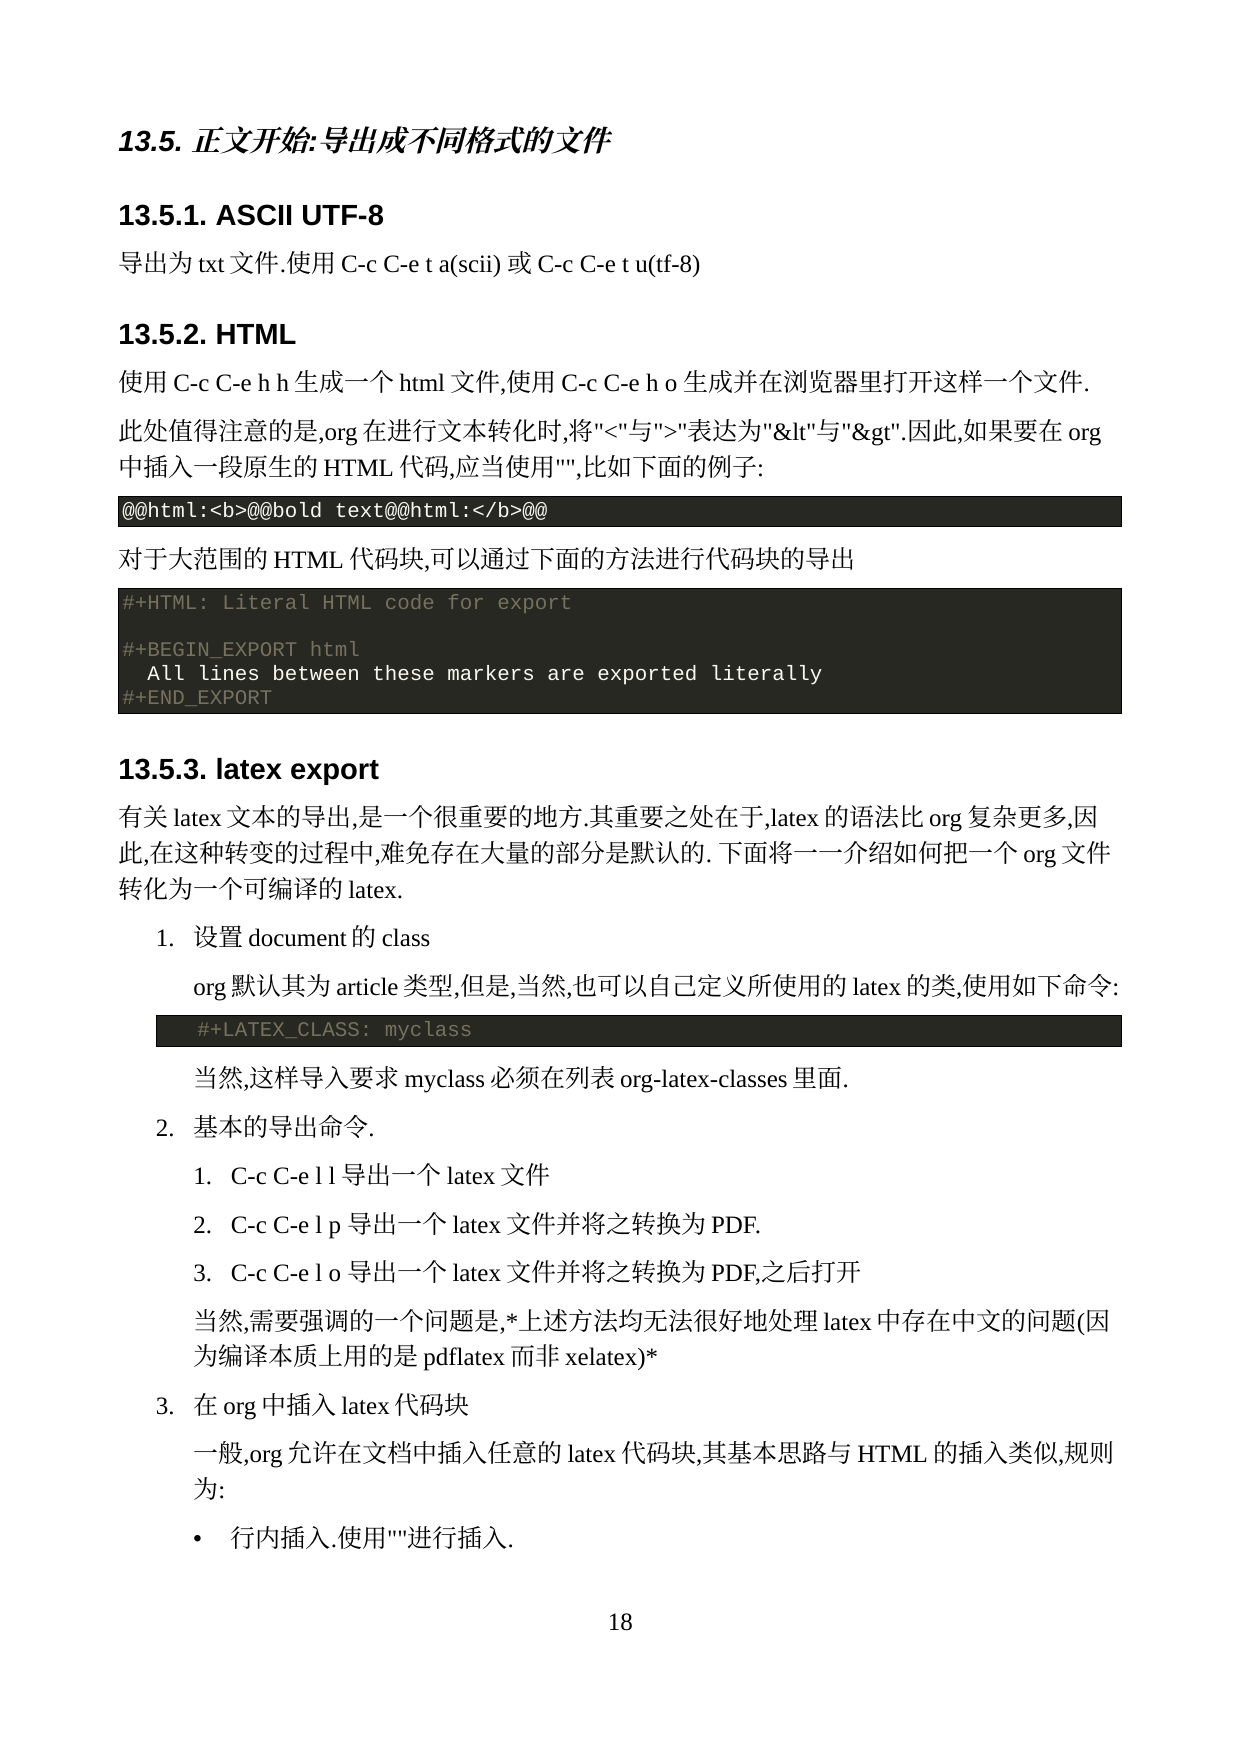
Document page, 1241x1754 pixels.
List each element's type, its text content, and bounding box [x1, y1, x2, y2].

list C-c C-e l o 导出一个latex文件并将之转换为PDF,之后打开 [193, 1253, 1122, 1289]
text 使用C-c C-e h h生成一个html文件,使用C-c C-e h o 生成并在浏览器里打开这样一个文件. [118, 363, 1122, 399]
subtitle ASCII UTF-8 [118, 197, 1122, 231]
text 有关latex文本的导出,是一个很重要的地方.其重要之处在于,latex的语法比org复杂更多,因此,在这种转变的过程中,难免存在大量的部分是默认的. 下面将一一介绍如何把一个org文件转化为一个可编译的latex. [118, 798, 1122, 906]
subtitle 正文开始:导出成不同格式的文件 [118, 118, 1122, 160]
text #+HTML: Literal HTML code for export [119, 589, 1121, 612]
list 当然,这样导入要求myclass必须在列表org-latex-classes里面. [156, 1059, 1122, 1095]
list #+LATEX_CLASS: myclass [157, 1016, 1121, 1046]
list C-c C-e l l 导出一个latex文件 [193, 1156, 1122, 1192]
text #+BEGIN_EXPORT html [119, 636, 1121, 659]
text #+END_EXPORT [119, 683, 1121, 713]
list 一般,org允许在文档中插入任意的latex代码块,其基本思路与HTML的插入类似,规则为: [156, 1434, 1122, 1506]
text 此处值得注意的是,org在进行文本转化时,将"<"与">"表达为"&lt"与"&gt".因此,如果要在org中插入一段原生的HTML代码,应当使用"",比如下面的例子: [118, 411, 1122, 483]
subtitle latex export [118, 752, 1122, 785]
text 导出为txt文件.使用C-c C-e t a(scii) 或C-c C-e t u(tf-8) [118, 243, 1122, 279]
text All lines between these markers are exported literally [119, 659, 1121, 683]
list 基本的导出命令. [156, 1107, 1122, 1143]
text 对于大范围的HTML代码块,可以通过下面的方法进行代码块的导出 [118, 540, 1122, 576]
text @@html:<b>@@bold text@@html:</b>@@ [119, 497, 1121, 526]
list 设置document的class [156, 918, 1122, 954]
list 行内插入.使用""进行插入. [193, 1518, 1122, 1554]
list C-c C-e l p 导出一个latex文件并将之转换为PDF. [193, 1204, 1122, 1240]
list org默认其为article类型,但是,当然,也可以自己定义所使用的latex的类,使用如下命令: [156, 967, 1122, 1002]
list 当然,需要强调的一个问题是,*上述方法均无法很好地处理latex中存在中文的问题(因为编译本质上用的是pdflatex而非xelatex)* [156, 1301, 1122, 1373]
list 在org中插入latex代码块 [156, 1386, 1122, 1421]
subtitle HTML [118, 317, 1122, 351]
